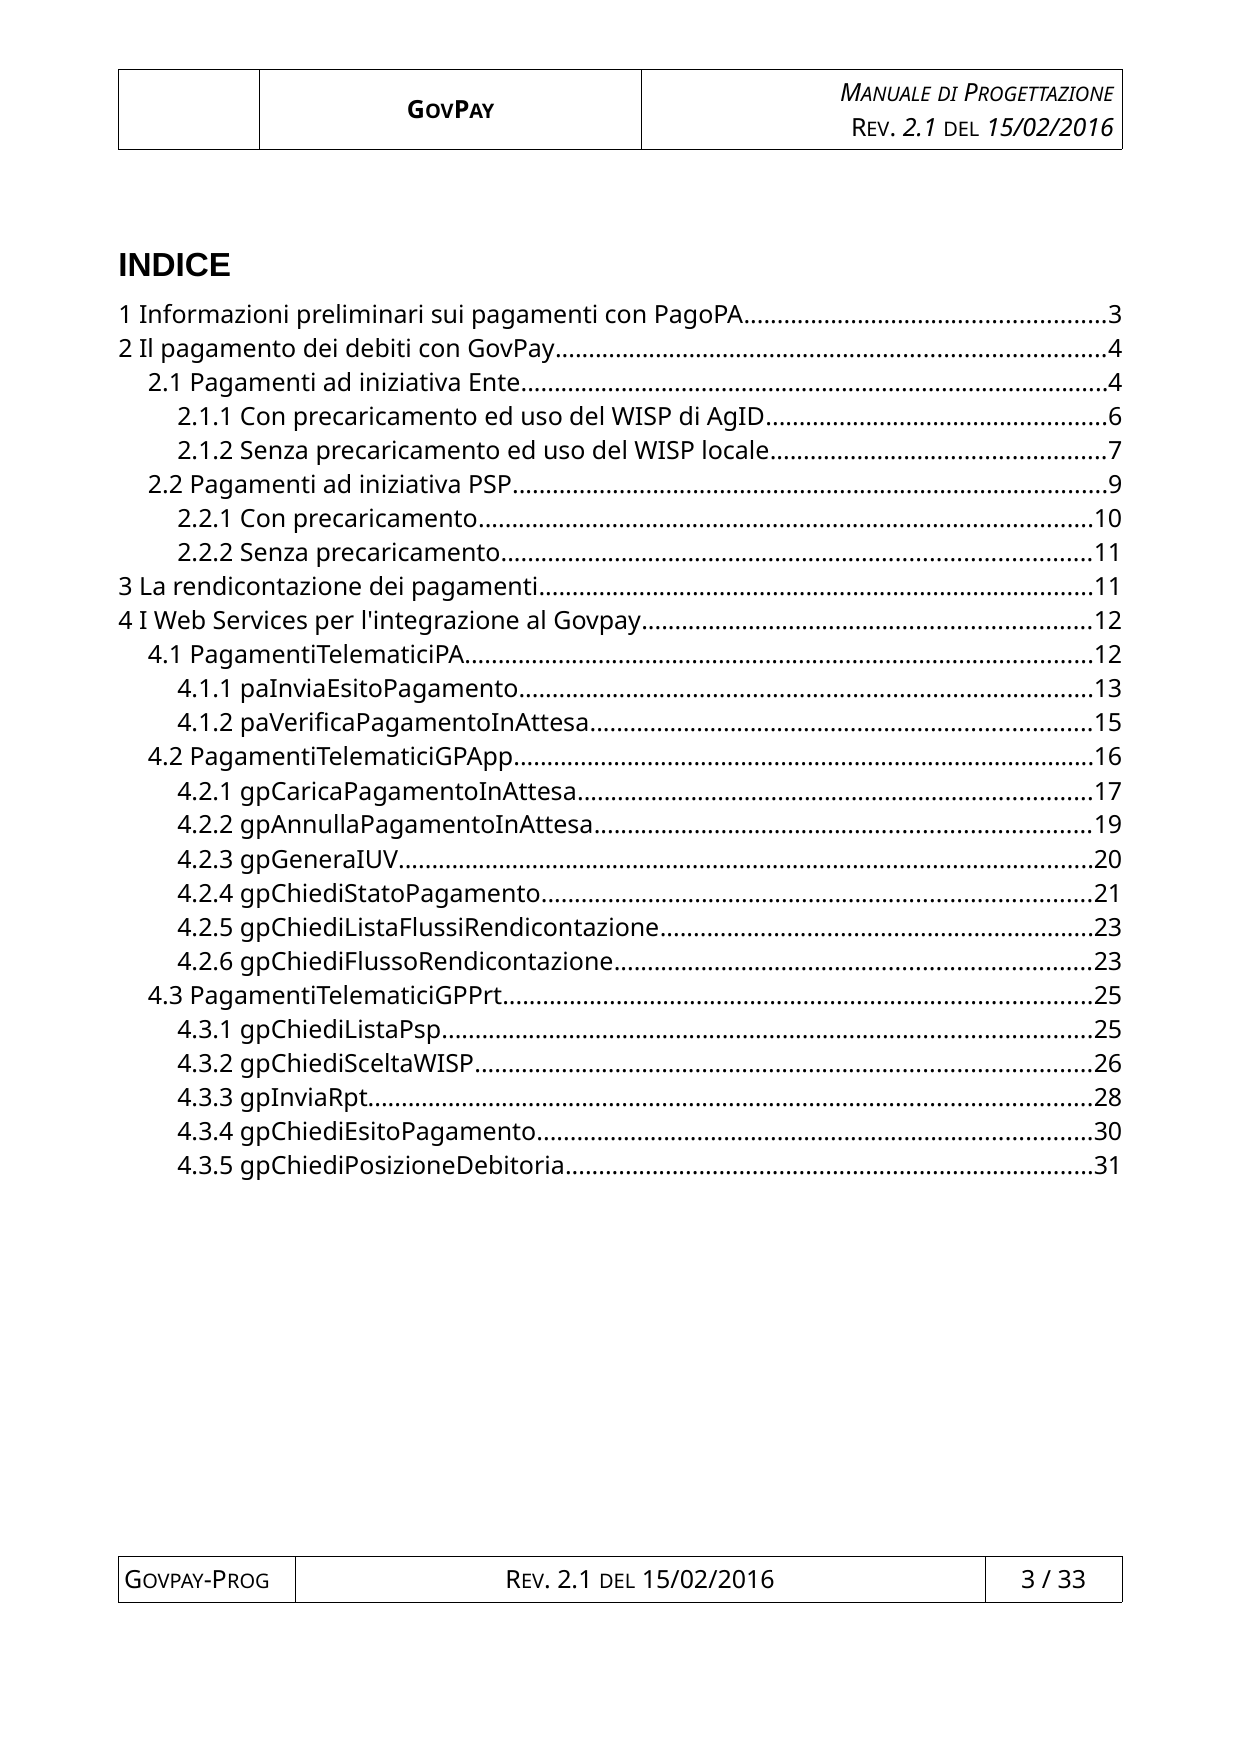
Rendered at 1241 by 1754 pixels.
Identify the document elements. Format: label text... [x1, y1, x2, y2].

text 4.3.2 gpChiediSceltaWISP 26 [177, 1046, 1122, 1080]
text 4.2.6 gpChiediFlussoRendicontazione 23 [177, 943, 1122, 977]
text 3 La rendicontazione dei pagamenti 11 [118, 569, 1122, 603]
text 4.2.1 gpCaricaPagamentoInAttesa 17 [177, 773, 1122, 807]
text 2 Il pagamento dei debiti con GovPay 4 [118, 330, 1122, 364]
text 4.1.2 paVerificaPagamentoInAttesa 15 [177, 705, 1122, 739]
text 4.3.5 gpChiediPosizioneDebitoria 31 [177, 1148, 1122, 1182]
text 4.2 PagamentiTelematiciGPApp 16 [148, 739, 1122, 773]
text 4.3.3 gpInviaRpt 28 [177, 1080, 1122, 1114]
text 4.2.5 gpChiediListaFlussiRendicontazione 23 [177, 909, 1122, 943]
text 4.2.3 gpGeneraIUV 20 [177, 841, 1122, 875]
text 4.2.2 gpAnnullaPagamentoInAttesa 19 [177, 807, 1122, 841]
text 4.3.1 gpChiediListaPsp 25 [177, 1012, 1122, 1046]
text 4.1 PagamentiTelematiciPA 12 [148, 637, 1122, 671]
text 4.3 PagamentiTelematiciGPPrt 25 [148, 977, 1122, 1012]
text 2.2.1 Con precaricamento 10 [177, 501, 1122, 535]
text 1 Informazioni preliminari sui pagamenti con PagoPA 3 [118, 296, 1122, 330]
text 2.1 Pagamenti ad iniziativa Ente 4 [148, 364, 1122, 398]
text 2.1.2 Senza precaricamento ed uso del WISP locale 7 [177, 432, 1122, 467]
text 4 I Web Services per l'integrazione al Govpay 12 [118, 603, 1122, 637]
text 4.3.4 gpChiediEsitoPagamento 30 [177, 1114, 1122, 1148]
text 2.1.1 Con precaricamento ed uso del WISP di AgID 6 [177, 398, 1122, 432]
subtitle INDICE [118, 245, 1122, 284]
text 4.2.4 gpChiediStatoPagamento 21 [177, 875, 1122, 909]
text 2.2 Pagamenti ad iniziativa PSP 9 [148, 467, 1122, 501]
text 4.1.1 paInviaEsitoPagamento 13 [177, 671, 1122, 705]
text 2.2.2 Senza precaricamento 11 [177, 535, 1122, 569]
